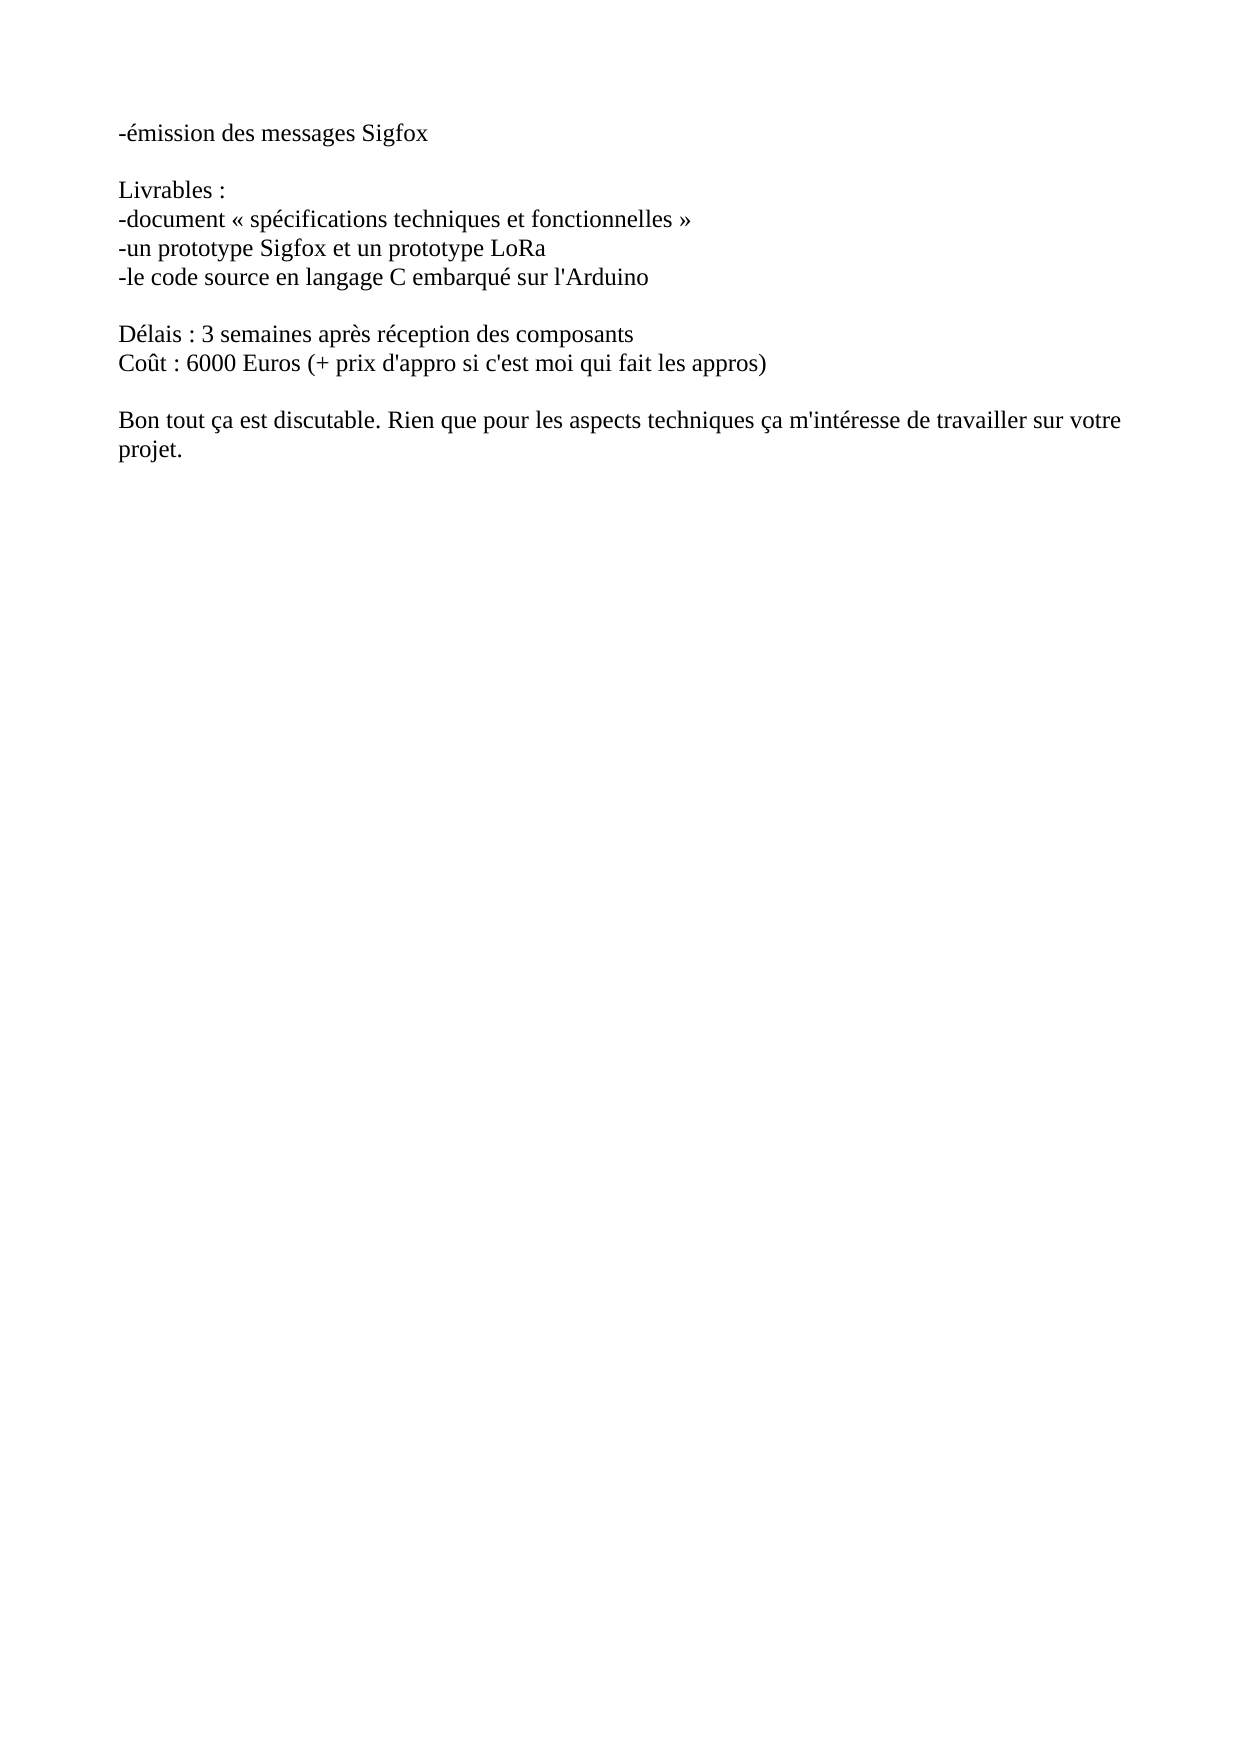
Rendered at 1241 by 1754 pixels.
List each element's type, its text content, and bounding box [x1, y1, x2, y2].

text Livrables : [118, 176, 1122, 204]
text -document « spécifications techniques et fonctionnelles » [118, 204, 1122, 233]
text Coût : 6000 Euros (+ prix d'appro si c'est moi qui fait les appros) [118, 348, 1122, 377]
text Bon tout ça est discutable. Rien que pour les aspects techniques ça m'intéresse de travailler sur votre projet. [118, 406, 1122, 463]
text -le code source en langage C embarqué sur l'Arduino [118, 262, 1122, 291]
text Délais : 3 semaines après réception des composants [118, 319, 1122, 348]
text -un prototype Sigfox et un prototype LoRa [118, 233, 1122, 262]
text -émission des messages Sigfox [118, 118, 1122, 147]
